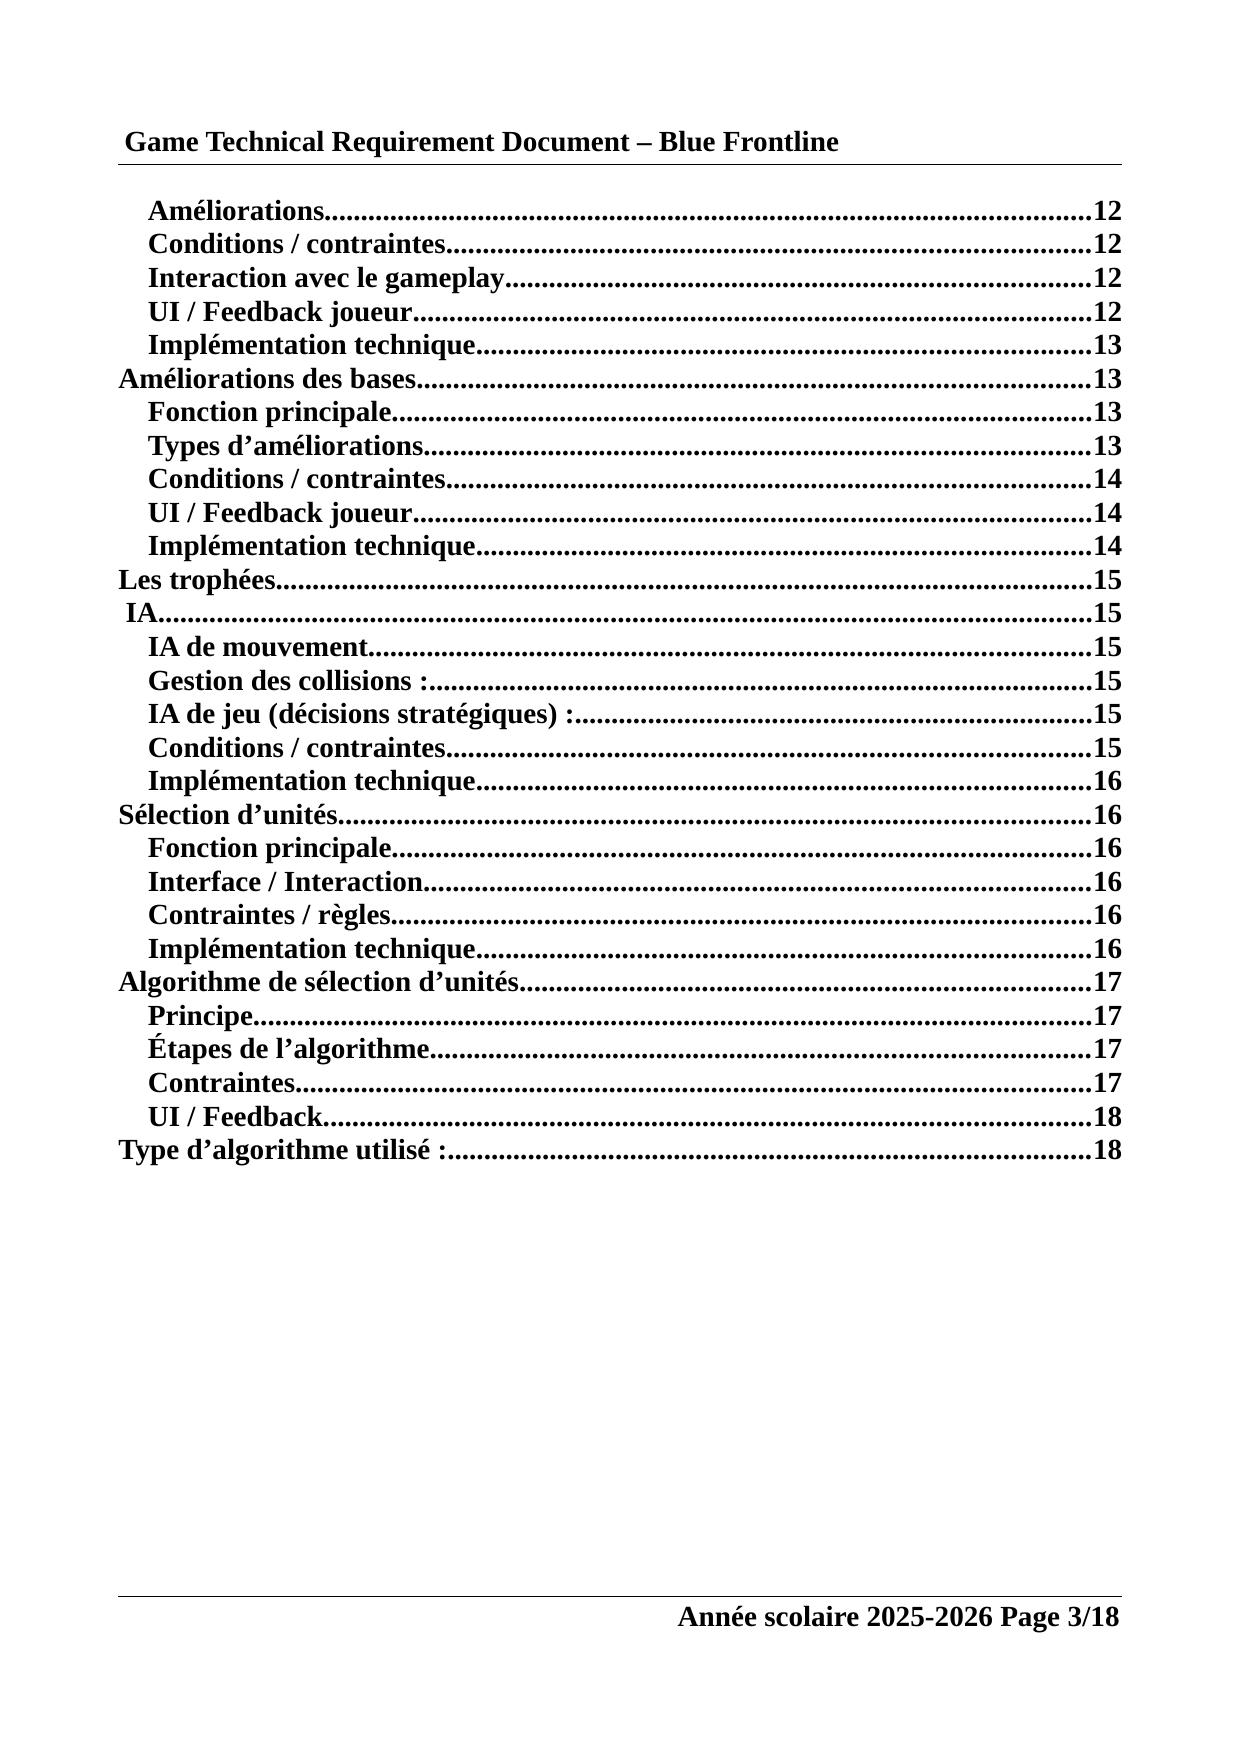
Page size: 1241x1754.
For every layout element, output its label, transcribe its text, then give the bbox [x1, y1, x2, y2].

text IA de mouvement 15 [148, 629, 1122, 663]
text Implémentation technique 16 [148, 763, 1122, 797]
text Conditions / contraintes 14 [148, 461, 1122, 495]
text Sélection d’unités 16 [118, 797, 1122, 830]
text Contraintes 17 [148, 1065, 1122, 1099]
text IA 15 [118, 596, 1122, 629]
text Implémentation technique 13 [148, 327, 1122, 361]
text UI / Feedback joueur 12 [148, 294, 1122, 327]
text Type d’algorithme utilisé : 18 [118, 1132, 1122, 1166]
text Les trophées 15 [118, 562, 1122, 596]
text Types d’améliorations 13 [148, 428, 1122, 461]
text Étapes de l’algorithme 17 [148, 1032, 1122, 1065]
text Améliorations des bases 13 [118, 361, 1122, 394]
text Implémentation technique 14 [148, 528, 1122, 562]
text Améliorations 12 [148, 193, 1122, 227]
text Fonction principale 13 [148, 394, 1122, 428]
text UI / Feedback joueur 14 [148, 495, 1122, 528]
text Gestion des collisions : 15 [148, 663, 1122, 696]
text Conditions / contraintes 15 [148, 730, 1122, 763]
text Fonction principale 16 [148, 830, 1122, 864]
text Interaction avec le gameplay 12 [148, 260, 1122, 294]
text Contraintes / règles 16 [148, 897, 1122, 931]
text Conditions / contraintes 12 [148, 227, 1122, 260]
text Principe 17 [148, 998, 1122, 1032]
text Implémentation technique 16 [148, 931, 1122, 964]
text IA de jeu (décisions stratégiques) : 15 [148, 696, 1122, 730]
text Algorithme de sélection d’unités 17 [118, 964, 1122, 998]
text Interface / Interaction 16 [148, 864, 1122, 897]
text UI / Feedback 18 [148, 1099, 1122, 1132]
